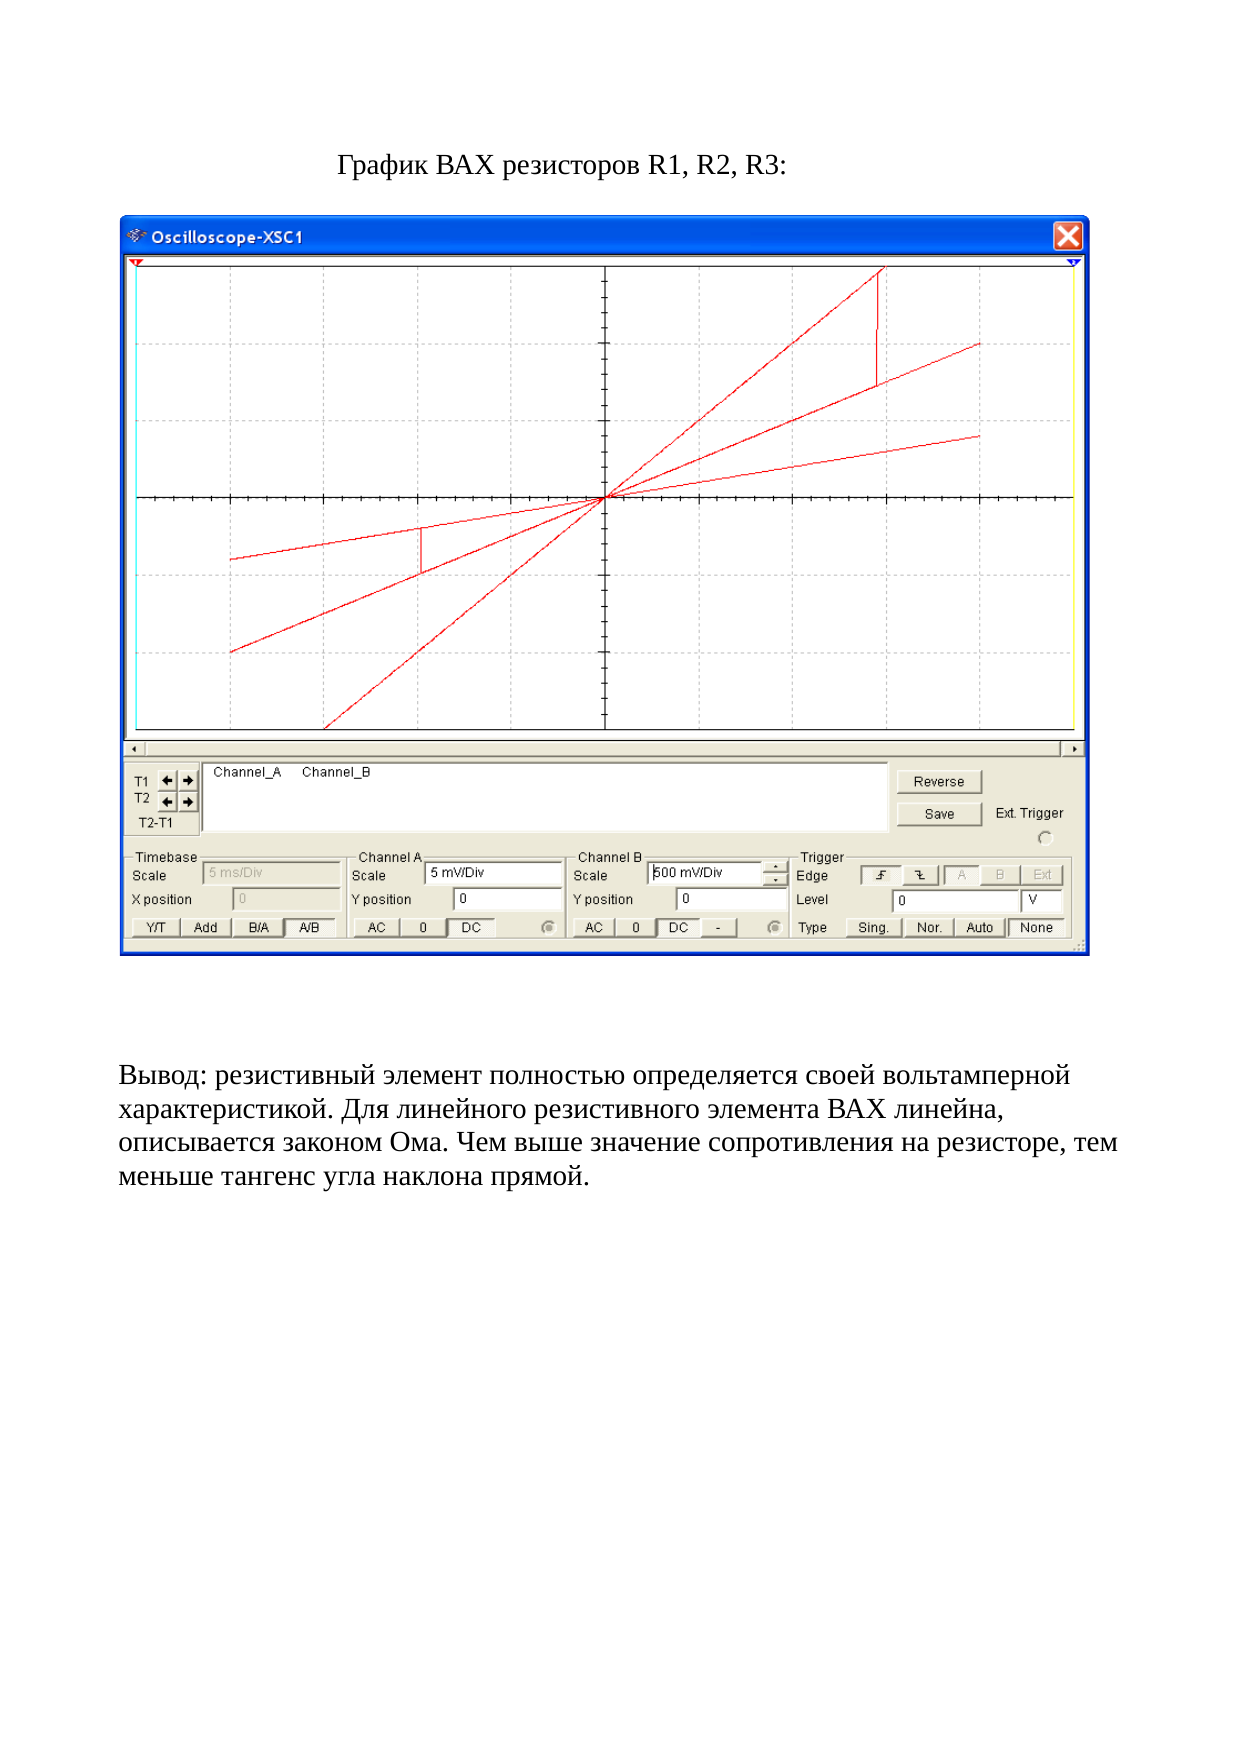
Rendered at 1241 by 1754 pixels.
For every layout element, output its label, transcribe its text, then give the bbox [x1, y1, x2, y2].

text График ВАХ резисторов R1, R2, R3: Вывод: резистивный элемент полностью определяется своей вольтамперной характеристикой. Для линейного резистивного элемента ВАХ линейна, описывается законом Ома. Чем выше значение сопротивления на резисторе, тем меньше тангенс угла наклона прямой. [118, 118, 1122, 1628]
picture [119, 215, 1090, 956]
